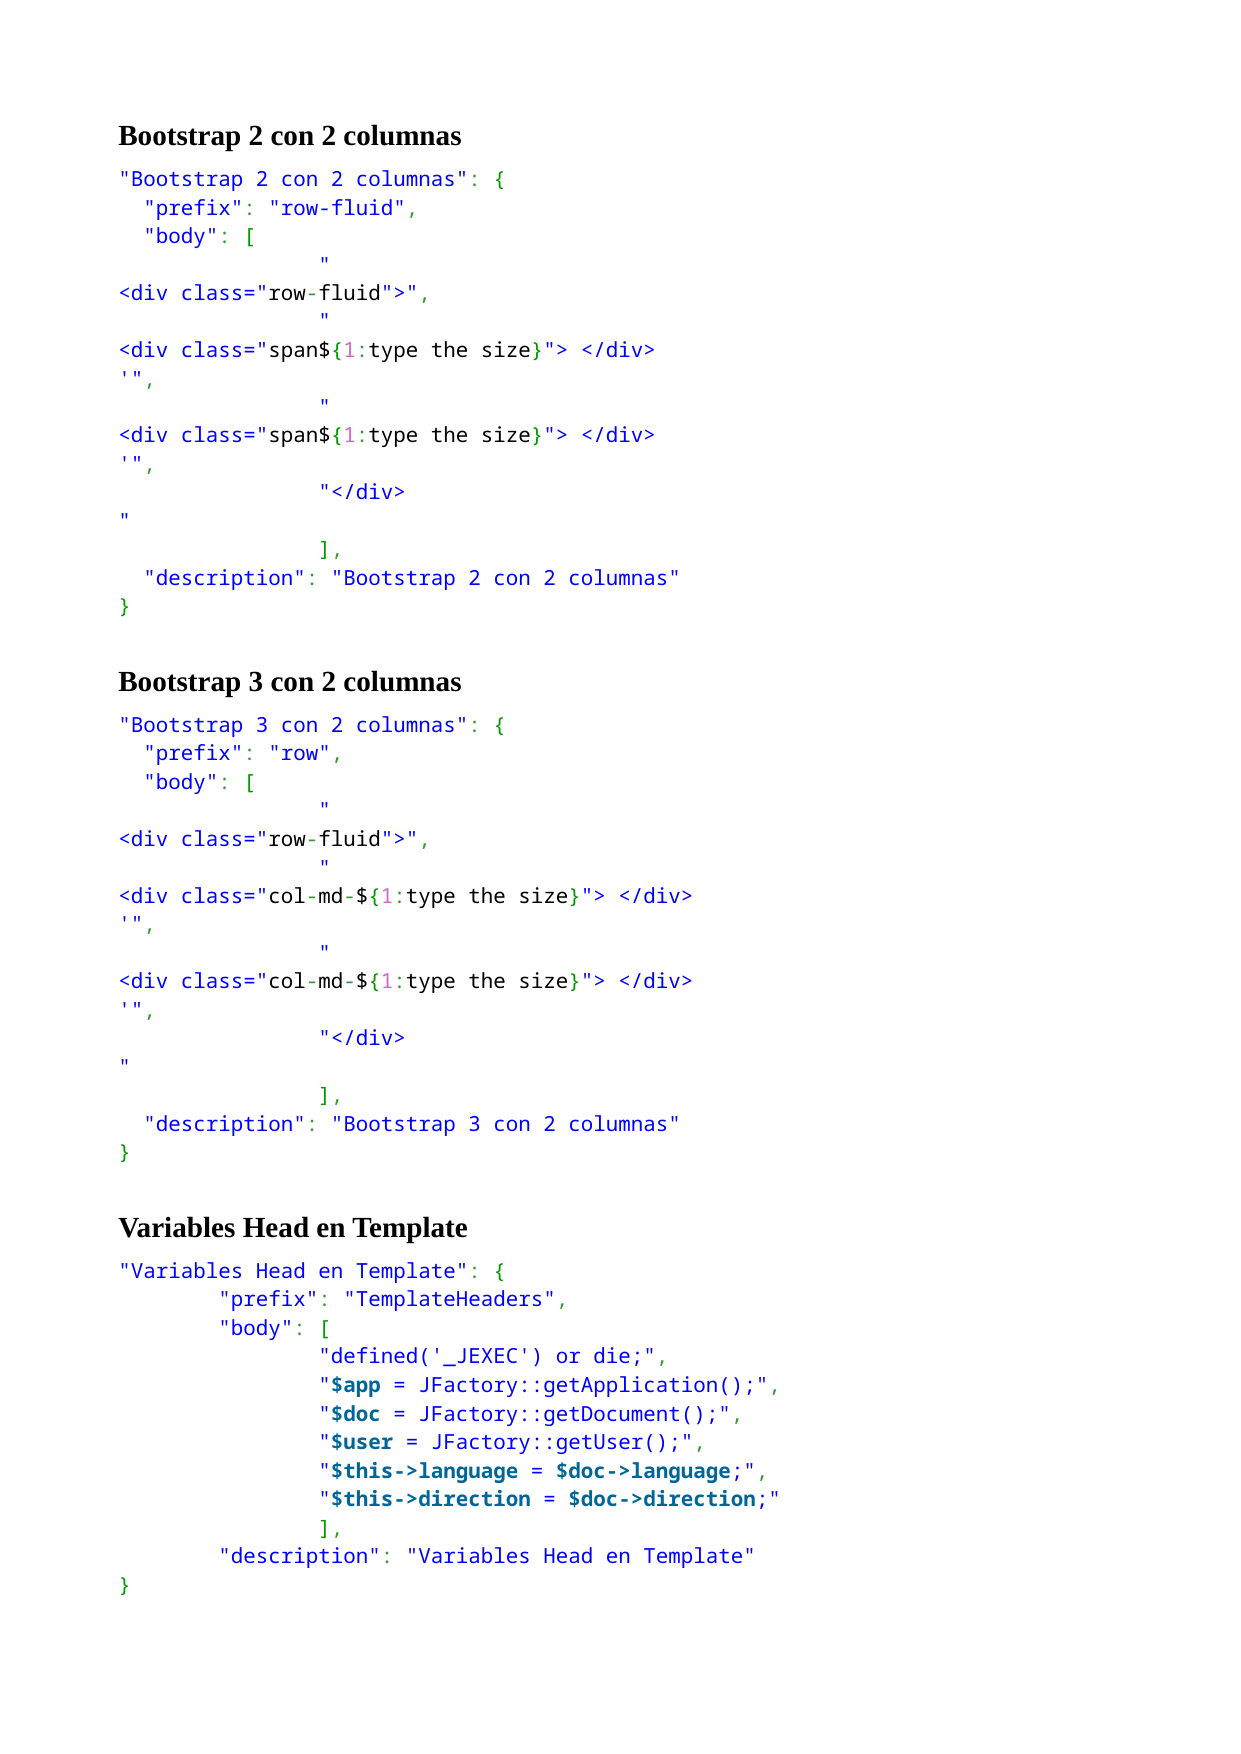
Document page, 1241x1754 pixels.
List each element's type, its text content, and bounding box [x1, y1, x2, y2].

text <div class="col-md-${1:type the size}"> </div> [118, 967, 1122, 995]
text <div class="row-fluid">", [118, 824, 1122, 853]
text " [118, 938, 1122, 967]
text "$this->direction = $doc->direction;" [118, 1484, 1122, 1513]
text } [118, 592, 1122, 620]
text ], [118, 534, 1122, 563]
text <div class="span${1:type the size}"> </div> [118, 335, 1122, 364]
text <div class="row-fluid">", [118, 278, 1122, 307]
text '", [118, 449, 1122, 477]
text } [118, 1137, 1122, 1166]
text "description": "Bootstrap 3 con 2 columnas" [118, 1109, 1122, 1137]
text "$user = JFactory::getUser();", [118, 1427, 1122, 1456]
text "</div> [118, 477, 1122, 506]
text '", [118, 909, 1122, 938]
text " [118, 1052, 1122, 1080]
text "prefix": "TemplateHeaders", [118, 1284, 1122, 1313]
text "defined('_JEXEC') or die;", [118, 1342, 1122, 1370]
subtitle Bootstrap 3 con 2 columnas [118, 664, 1122, 698]
text } [118, 1570, 1122, 1598]
text " [118, 307, 1122, 335]
text <div class="col-md-${1:type the size}"> </div> [118, 881, 1122, 909]
text " [118, 250, 1122, 278]
text "$doc = JFactory::getDocument();", [118, 1399, 1122, 1427]
text '", [118, 995, 1122, 1023]
text <div class="span${1:type the size}"> </div> [118, 421, 1122, 449]
text "description": "Variables Head en Template" [118, 1541, 1122, 1570]
subtitle Bootstrap 2 con 2 columnas [118, 118, 1122, 152]
text "body": [ [118, 221, 1122, 250]
text '", [118, 364, 1122, 392]
subtitle Variables Head en Template [118, 1210, 1122, 1243]
text "prefix": "row-fluid", [118, 193, 1122, 221]
text " [118, 796, 1122, 824]
text " [118, 853, 1122, 881]
text "</div> [118, 1023, 1122, 1052]
text ], [118, 1080, 1122, 1109]
text "$app = JFactory::getApplication();", [118, 1370, 1122, 1399]
text "body": [ [118, 1313, 1122, 1342]
text "$this->language = $doc->language;", [118, 1456, 1122, 1484]
text " [118, 392, 1122, 421]
text " [118, 506, 1122, 534]
text "description": "Bootstrap 2 con 2 columnas" [118, 563, 1122, 592]
text "body": [ [118, 767, 1122, 796]
text "Variables Head en Template": { [118, 1256, 1122, 1284]
text ], [118, 1513, 1122, 1541]
text "prefix": "row", [118, 738, 1122, 767]
text "Bootstrap 3 con 2 columnas": { [118, 710, 1122, 738]
text "Bootstrap 2 con 2 columnas": { [118, 164, 1122, 193]
